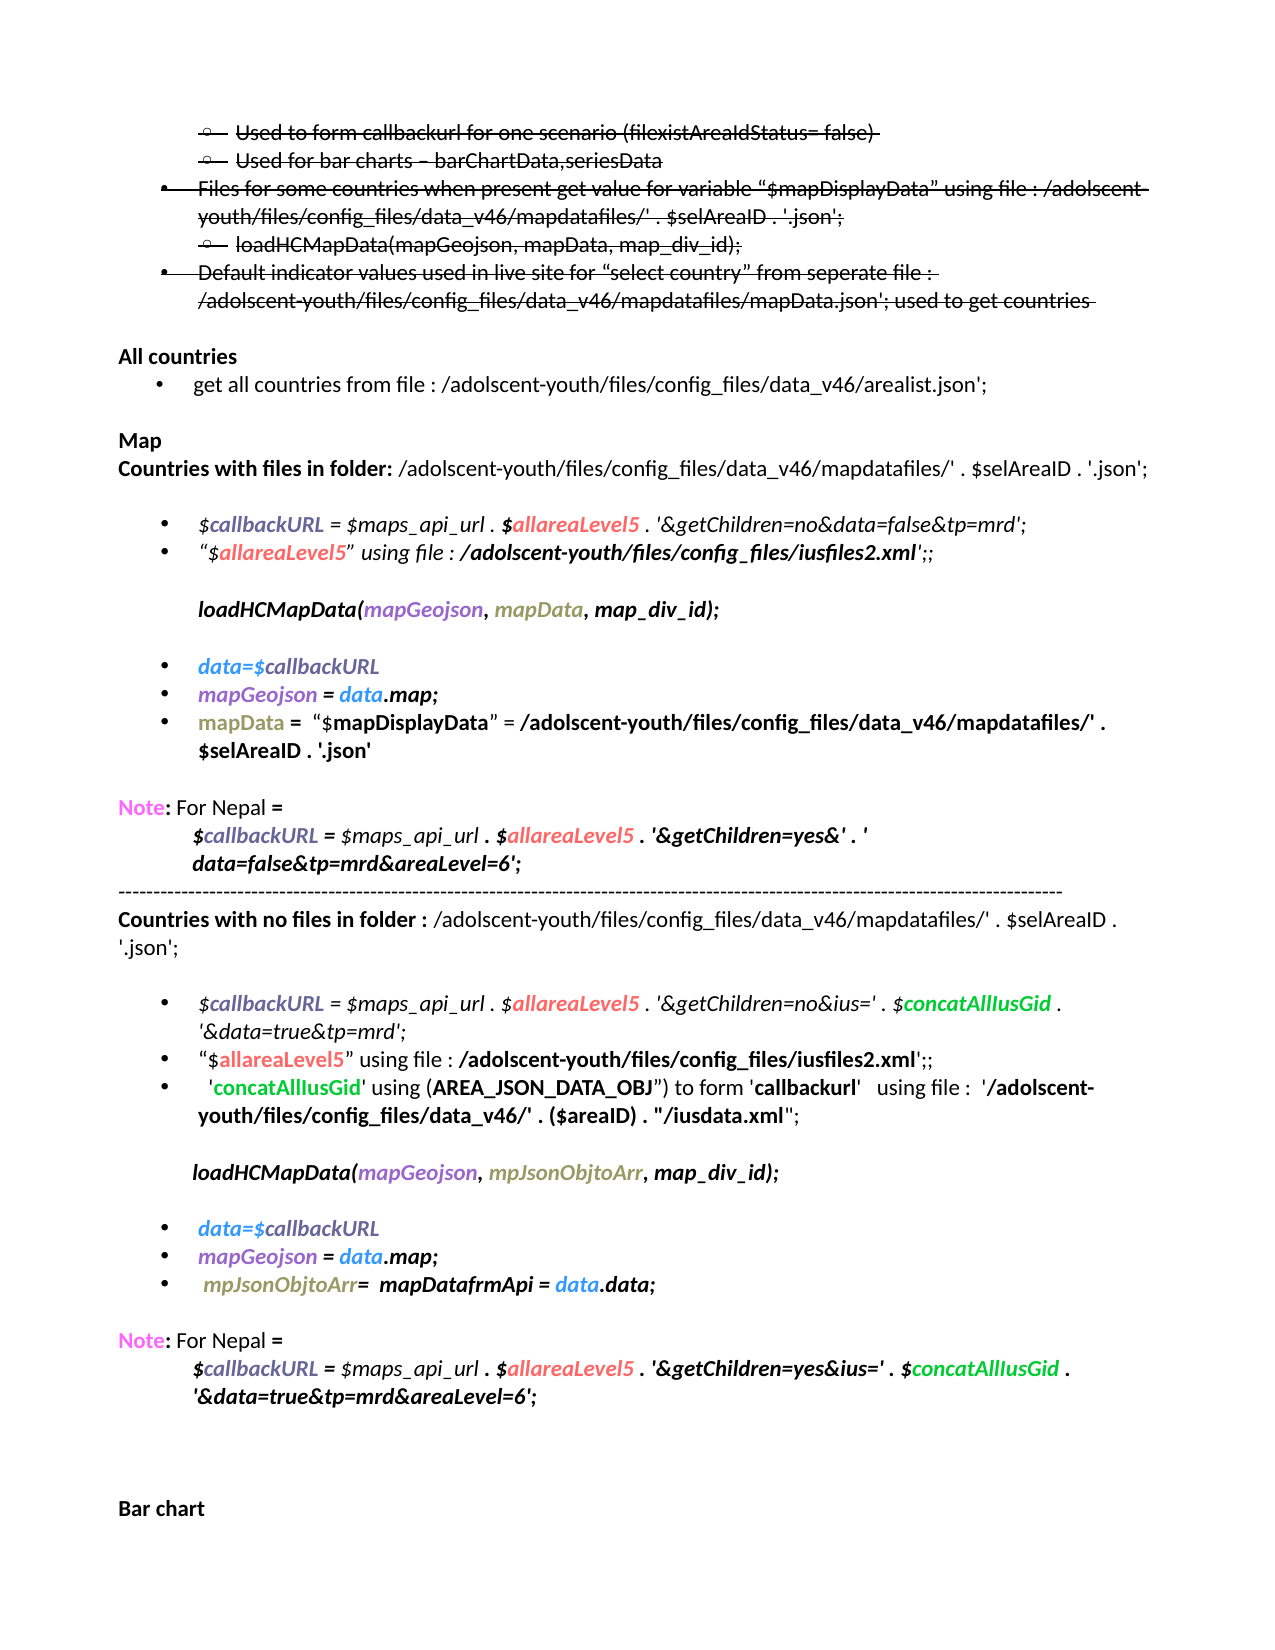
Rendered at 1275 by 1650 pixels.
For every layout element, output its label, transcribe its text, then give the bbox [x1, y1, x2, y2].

list “$allareaLevel5” using file : /adolscent-youth/files/config_files/iusfiles2.xml';; [160, 538, 1157, 566]
text Bar chart [118, 1494, 1157, 1522]
text $callbackURL = $maps_api_url . $allareaLevel5 . '&getChildren=yes&ius=' . $concatAllIusGid . '&data=true&tp=mrd&areaLevel=6'; [118, 1354, 1157, 1410]
list loadHCMapData(mapGeojson, mapData, map_div_id); [160, 595, 1157, 623]
list mapData = “$mapDisplayData” = /adolscent-youth/files/config_files/data_v46/mapdatafiles/' . $selAreaID . '.json' [160, 708, 1157, 764]
list Used to form callbackurl for one scenario (filexistAreaIdStatus= false) [198, 118, 1157, 146]
list Files for some countries when present get value for variable “$mapDisplayData” using file : /adolscent-youth/files/config_files/data_v46/mapdatafiles/' . $selAreaID . '.json'; [160, 174, 1157, 230]
text --------------------------------------------------------------------------------------------------------------------------------------- [118, 877, 1157, 905]
list $callbackURL = $maps_api_url . $allareaLevel5 . '&getChildren=no&data=false&tp=mrd'; [160, 510, 1157, 538]
list 'concatAllIusGid' using (AREA_JSON_DATA_OBJ”) to form 'callbackurl' using file : '/adolscent-youth/files/config_files/data_v46/' . ($areaID) . "/iusdata.xml"; [160, 1073, 1157, 1129]
list loadHCMapData(mapGeojson, mapData, map_div_id); [198, 230, 1157, 258]
text $callbackURL = $maps_api_url . $allareaLevel5 . '&getChildren=yes&' . ' data=false&tp=mrd&areaLevel=6'; [118, 821, 1157, 877]
list “$allareaLevel5” using file : /adolscent-youth/files/config_files/iusfiles2.xml';; [160, 1045, 1157, 1073]
list data=$callbackURL [160, 652, 1157, 680]
text loadHCMapData(mapGeojson, mpJsonObjtoArr, map_div_id); [118, 1158, 1157, 1186]
list Used for bar charts – barChartData,seriesData [198, 146, 1157, 174]
text Countries with files in folder: /adolscent-youth/files/config_files/data_v46/mapdatafiles/' . $selAreaID . '.json'; [118, 454, 1157, 482]
text Map [118, 426, 1157, 454]
text Countries with no files in folder : /adolscent-youth/files/config_files/data_v46/mapdatafiles/' . $selAreaID . '.json'; [118, 905, 1157, 961]
list data=$callbackURL [160, 1214, 1157, 1242]
list $callbackURL = $maps_api_url . $allareaLevel5 . '&getChildren=no&ius=' . $concatAllIusGid . '&data=true&tp=mrd'; [160, 989, 1157, 1045]
list mpJsonObjtoArr= mapDatafrmApi = data.data; [160, 1270, 1157, 1298]
list mapGeojson = data.map; [160, 1242, 1157, 1270]
text Note: For Nepal = [118, 793, 1157, 821]
text All countries [118, 342, 1157, 370]
list mapGeojson = data.map; [160, 680, 1157, 708]
list Default indicator values used in live site for “select country” from seperate file : /adolscent-youth/files/config_files/data_v46/mapdatafiles/mapData.json'; used to get countries [160, 258, 1157, 314]
list get all countries from file : /adolscent-youth/files/config_files/data_v46/arealist.json'; [156, 370, 1157, 398]
text Note: For Nepal = [118, 1326, 1157, 1354]
